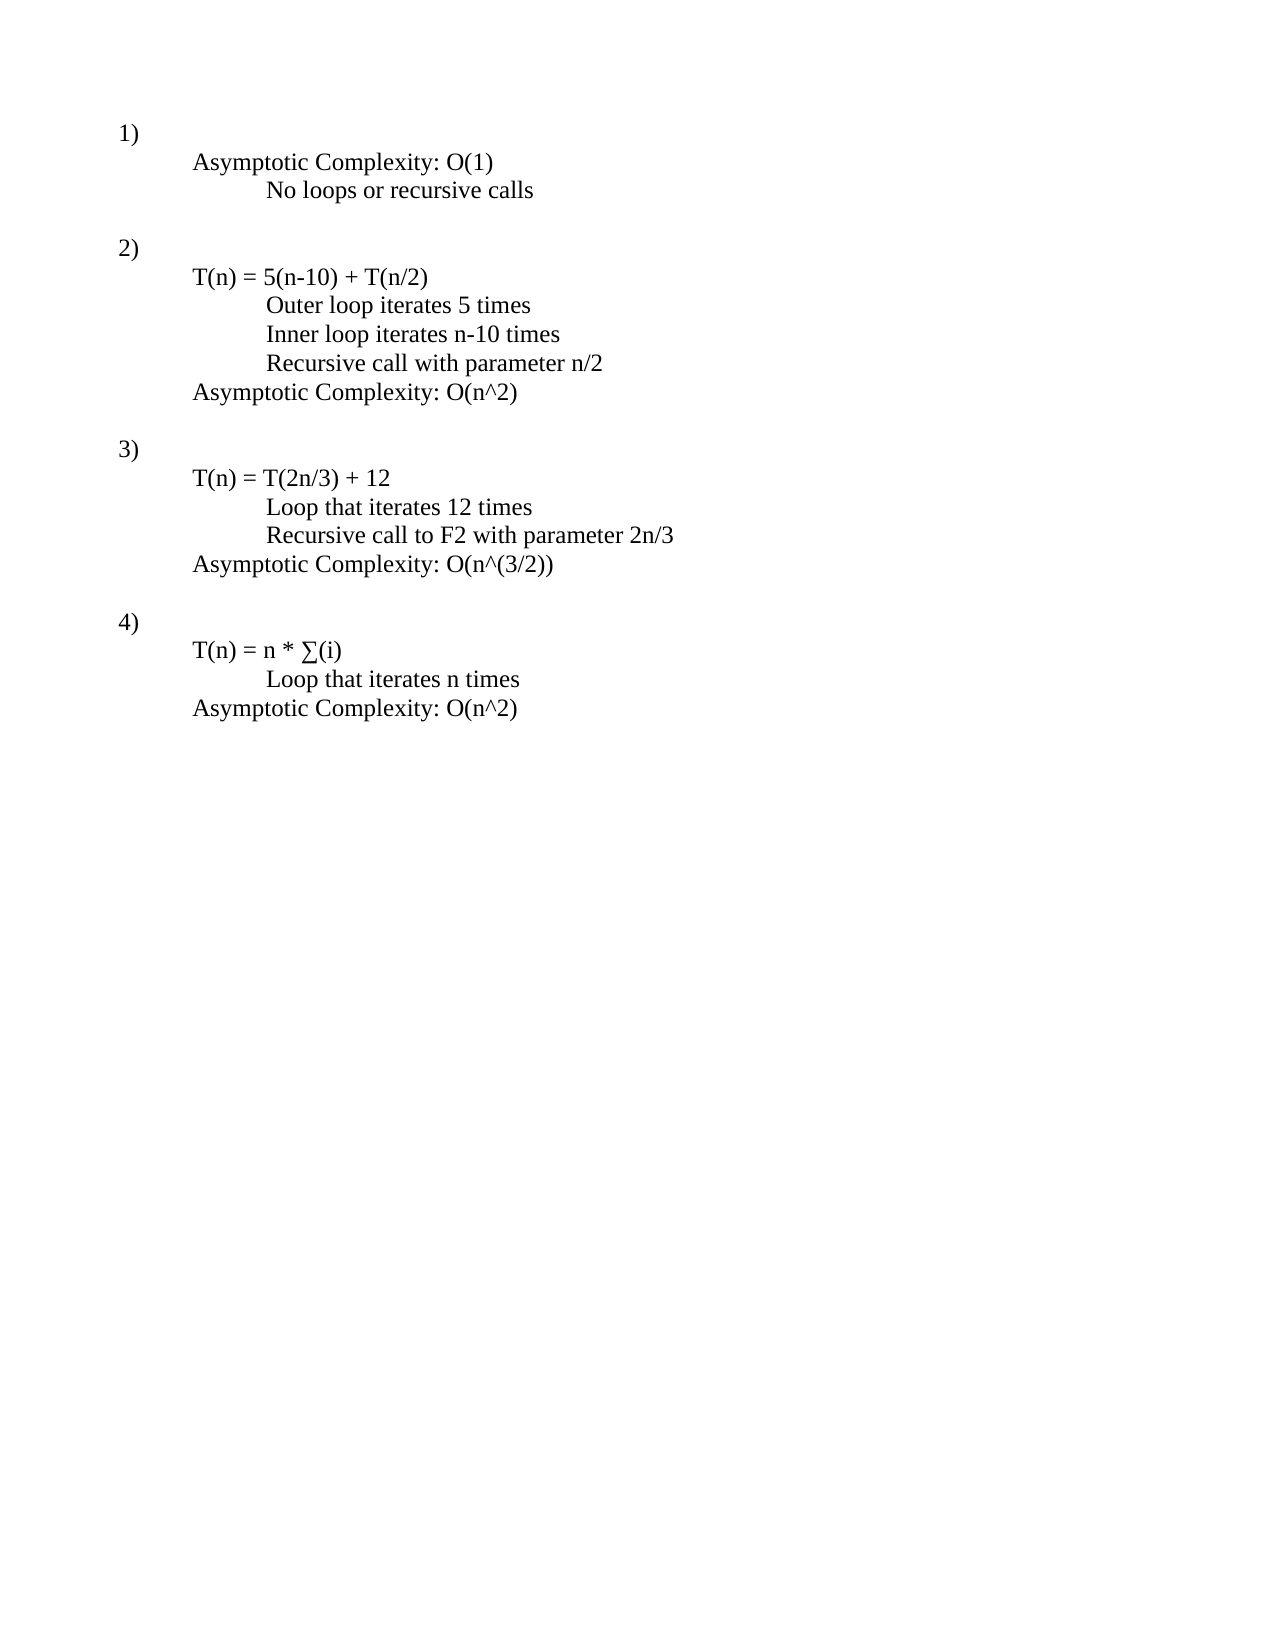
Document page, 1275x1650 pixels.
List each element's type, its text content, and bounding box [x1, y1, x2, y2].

text T(n) = 5(n-10) + T(n/2) [118, 262, 1157, 291]
text 1) [118, 118, 1157, 147]
text T(n) = T(2n/3) + 12 [118, 463, 1157, 492]
text 4) [118, 607, 1157, 636]
text Recursive call with parameter n/2 [118, 348, 1157, 377]
text Asymptotic Complexity: O(n^2) [118, 693, 1157, 722]
text Asymptotic Complexity: O(1) [118, 147, 1157, 176]
text Inner loop iterates n-10 times [118, 319, 1157, 348]
text 2) [118, 233, 1157, 262]
text Asymptotic Complexity: O(n^(3/2)) [118, 549, 1157, 578]
text T(n) = n * ∑(i) [118, 636, 1157, 664]
text Loop that iterates 12 times [118, 492, 1157, 521]
text Recursive call to F2 with parameter 2n/3 [118, 521, 1157, 549]
text Outer loop iterates 5 times [118, 291, 1157, 319]
text No loops or recursive calls [118, 176, 1157, 204]
text Loop that iterates n times [118, 664, 1157, 693]
text Asymptotic Complexity: O(n^2) [118, 377, 1157, 406]
text 3) [118, 434, 1157, 463]
